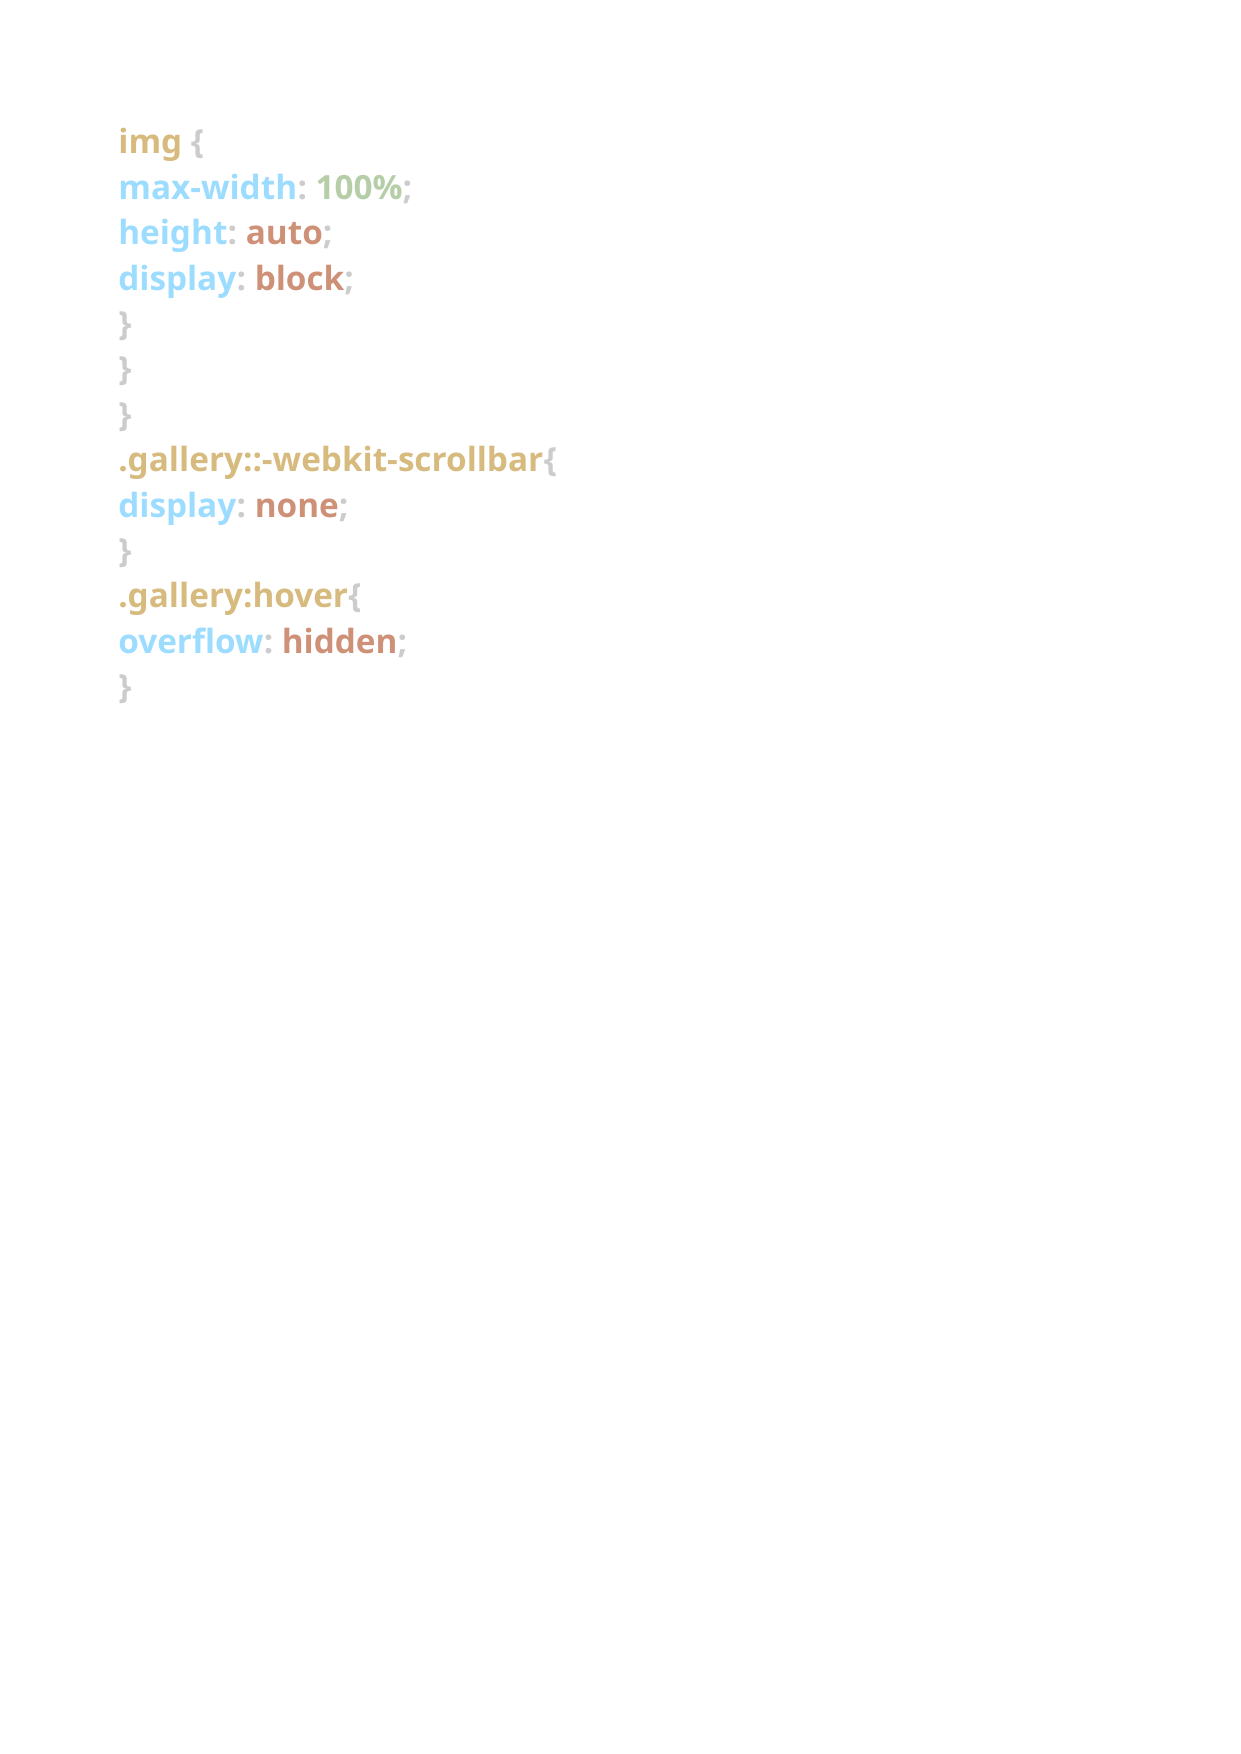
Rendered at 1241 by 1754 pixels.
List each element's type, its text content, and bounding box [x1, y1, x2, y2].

text display: none; [118, 481, 1122, 527]
text } [118, 391, 1122, 436]
text max-width: 100%; [118, 163, 1122, 209]
text display: block; [118, 254, 1122, 300]
text } [118, 345, 1122, 391]
text .gallery:hover{ [118, 572, 1122, 618]
text height: auto; [118, 209, 1122, 254]
text .gallery::-webkit-scrollbar{ [118, 436, 1122, 481]
text img { [118, 118, 1122, 163]
text } [118, 300, 1122, 345]
text } [118, 663, 1122, 708]
text } [118, 527, 1122, 572]
text overflow: hidden; [118, 618, 1122, 663]
